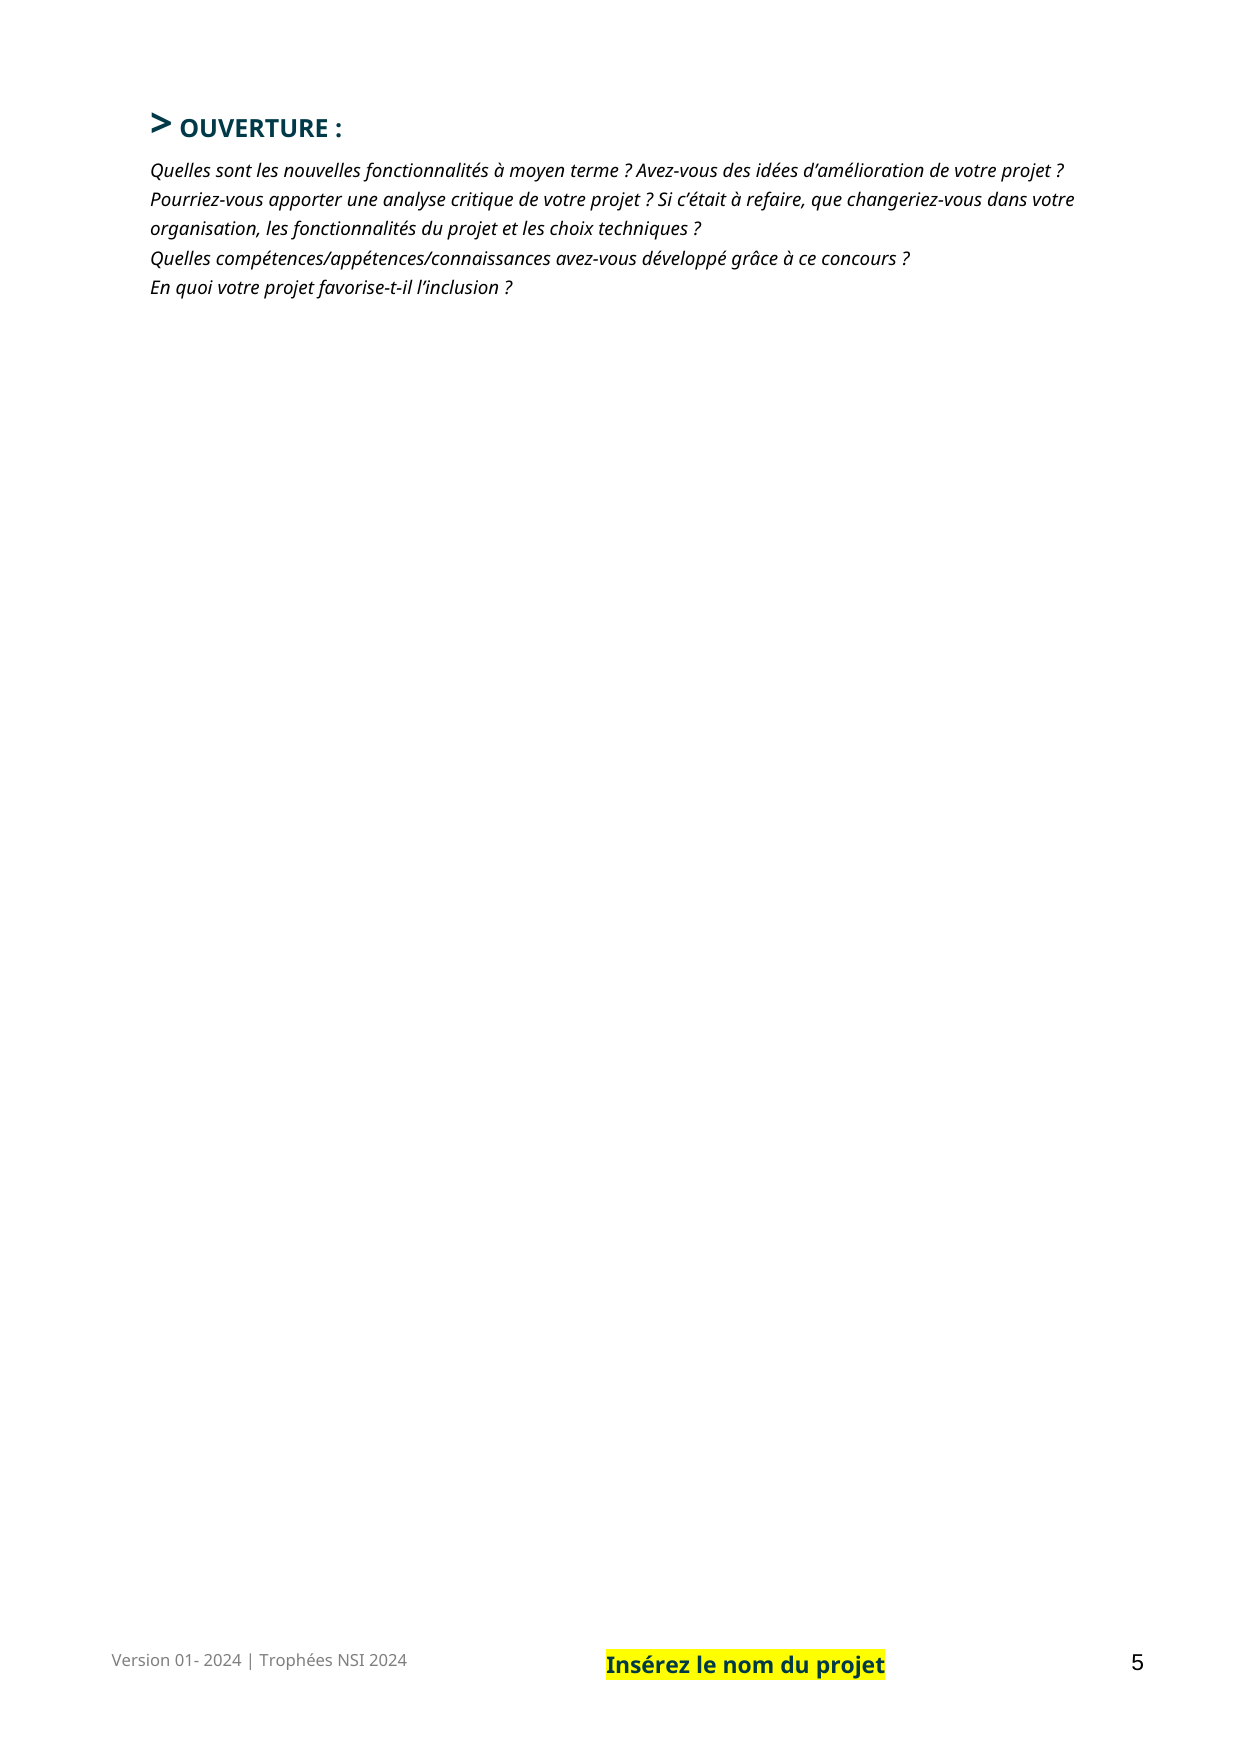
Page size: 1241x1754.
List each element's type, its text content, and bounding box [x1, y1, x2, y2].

text En quoi votre projet favorise-t-il l’inclusion ? [150, 274, 1090, 300]
text Quelles compétences/appétences/connaissances avez-vous développé grâce à ce concours ? [150, 245, 1090, 270]
text Pourriez-vous apporter une analyse critique de votre projet ? Si c’était à refaire, que changeriez-vous dans votre organisation, les fonctionnalités du projet et les choix techniques ? [150, 186, 1090, 241]
text > OUVERTURE : [150, 95, 1090, 149]
text Quelles sont les nouvelles fonctionnalités à moyen terme ? Avez-vous des idées d’amélioration de votre projet ? [150, 157, 1090, 183]
